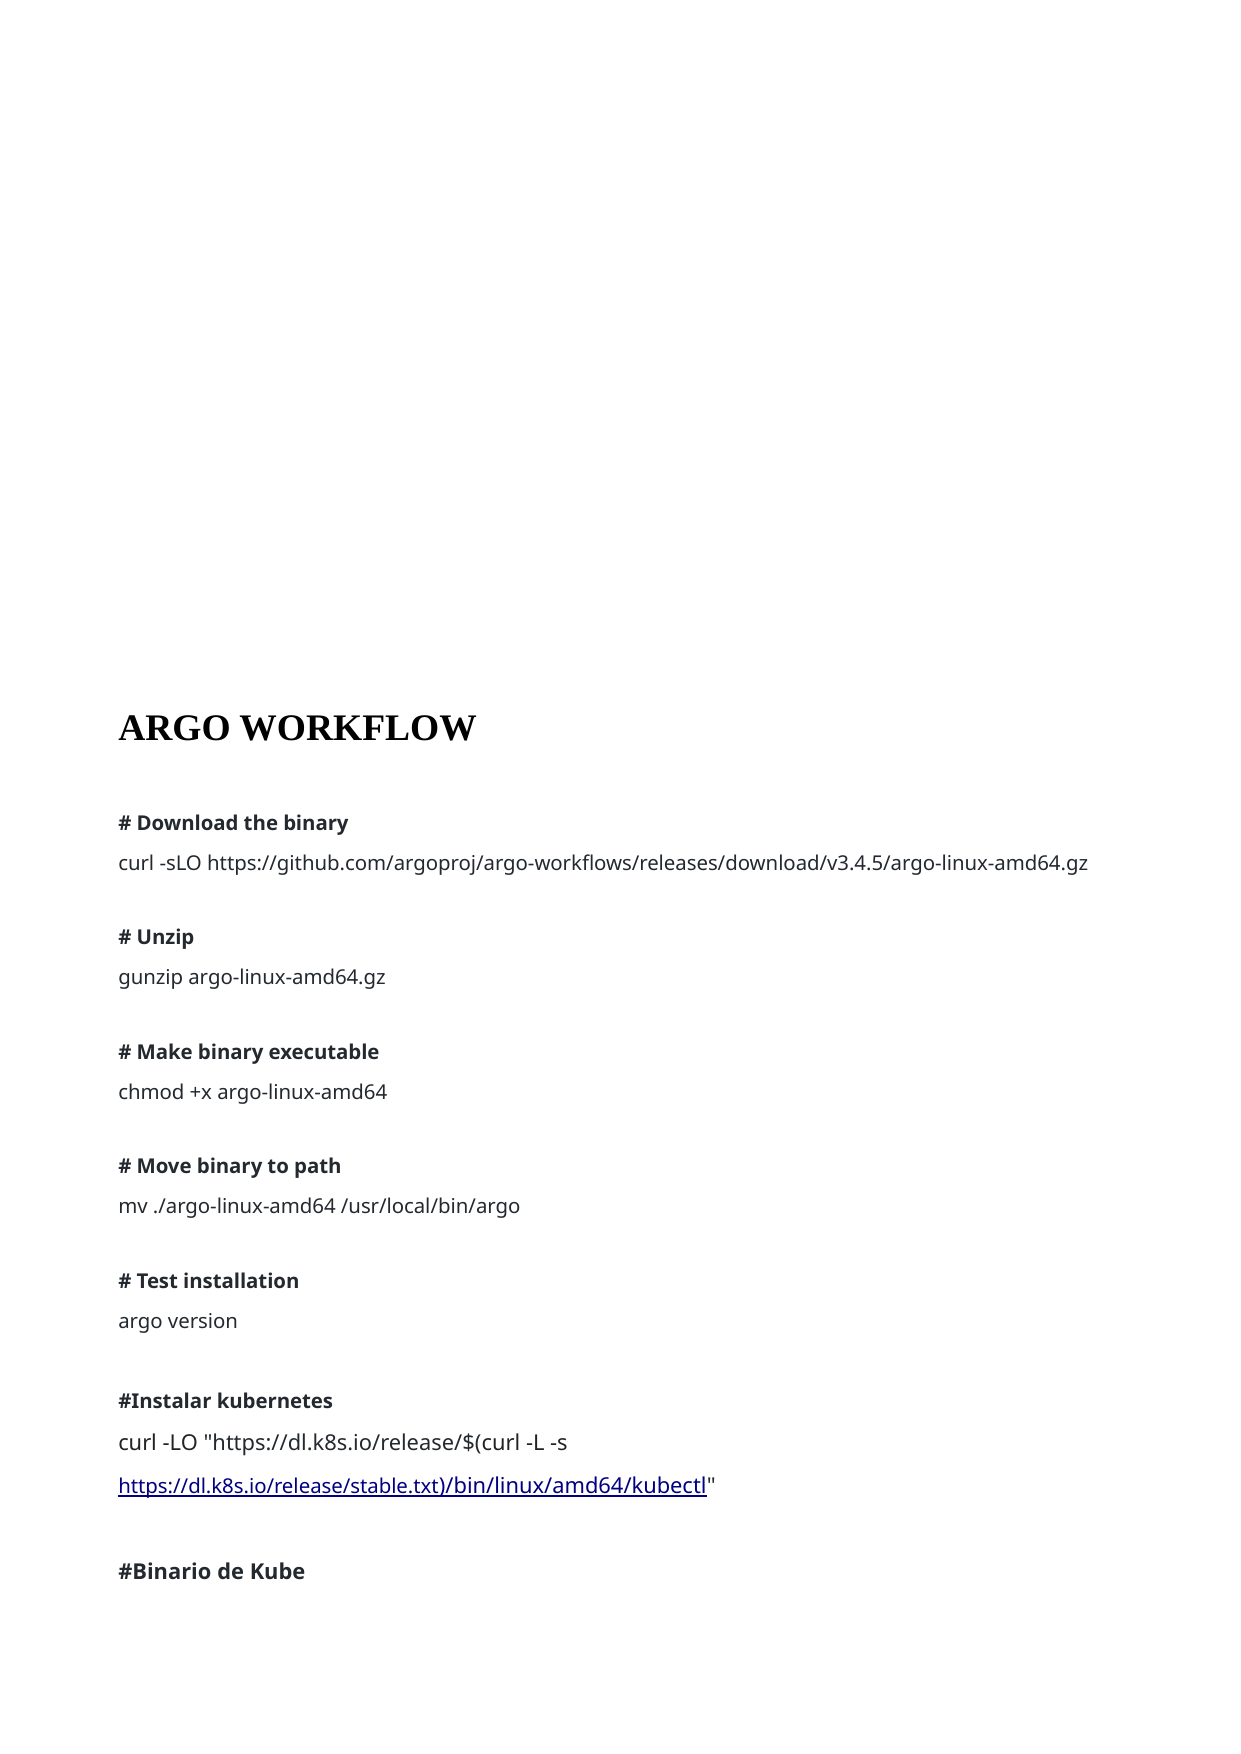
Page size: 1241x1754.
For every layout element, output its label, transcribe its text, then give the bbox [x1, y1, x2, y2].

text # Move binary to path [118, 1152, 1122, 1179]
text argo version [118, 1306, 1122, 1334]
text curl -LO "https://dl.k8s.io/release/$(curl -L -s https://dl.k8s.io/release/stable.txt)/bin/linux/amd64/kubectl" [118, 1427, 1122, 1500]
text gunzip argo-linux-amd64.gz [118, 963, 1122, 991]
text # Test installation [118, 1266, 1122, 1294]
text # Make binary executable [118, 1037, 1122, 1065]
text # Unzip [118, 923, 1122, 951]
text #Binario de Kube [118, 1556, 1122, 1586]
text curl -sLO https://github.com/argoproj/argo-workflows/releases/download/v3.4.5/argo-linux-amd64.gz [118, 848, 1122, 876]
text # Download the binary [118, 808, 1122, 836]
text mv ./argo-linux-amd64 /usr/local/bin/argo [118, 1192, 1122, 1220]
text #Instalar kubernetes [118, 1387, 1122, 1414]
subtitle ARGO WORKFLOW [118, 705, 1122, 748]
text chmod +x argo-linux-amd64 [118, 1077, 1122, 1105]
